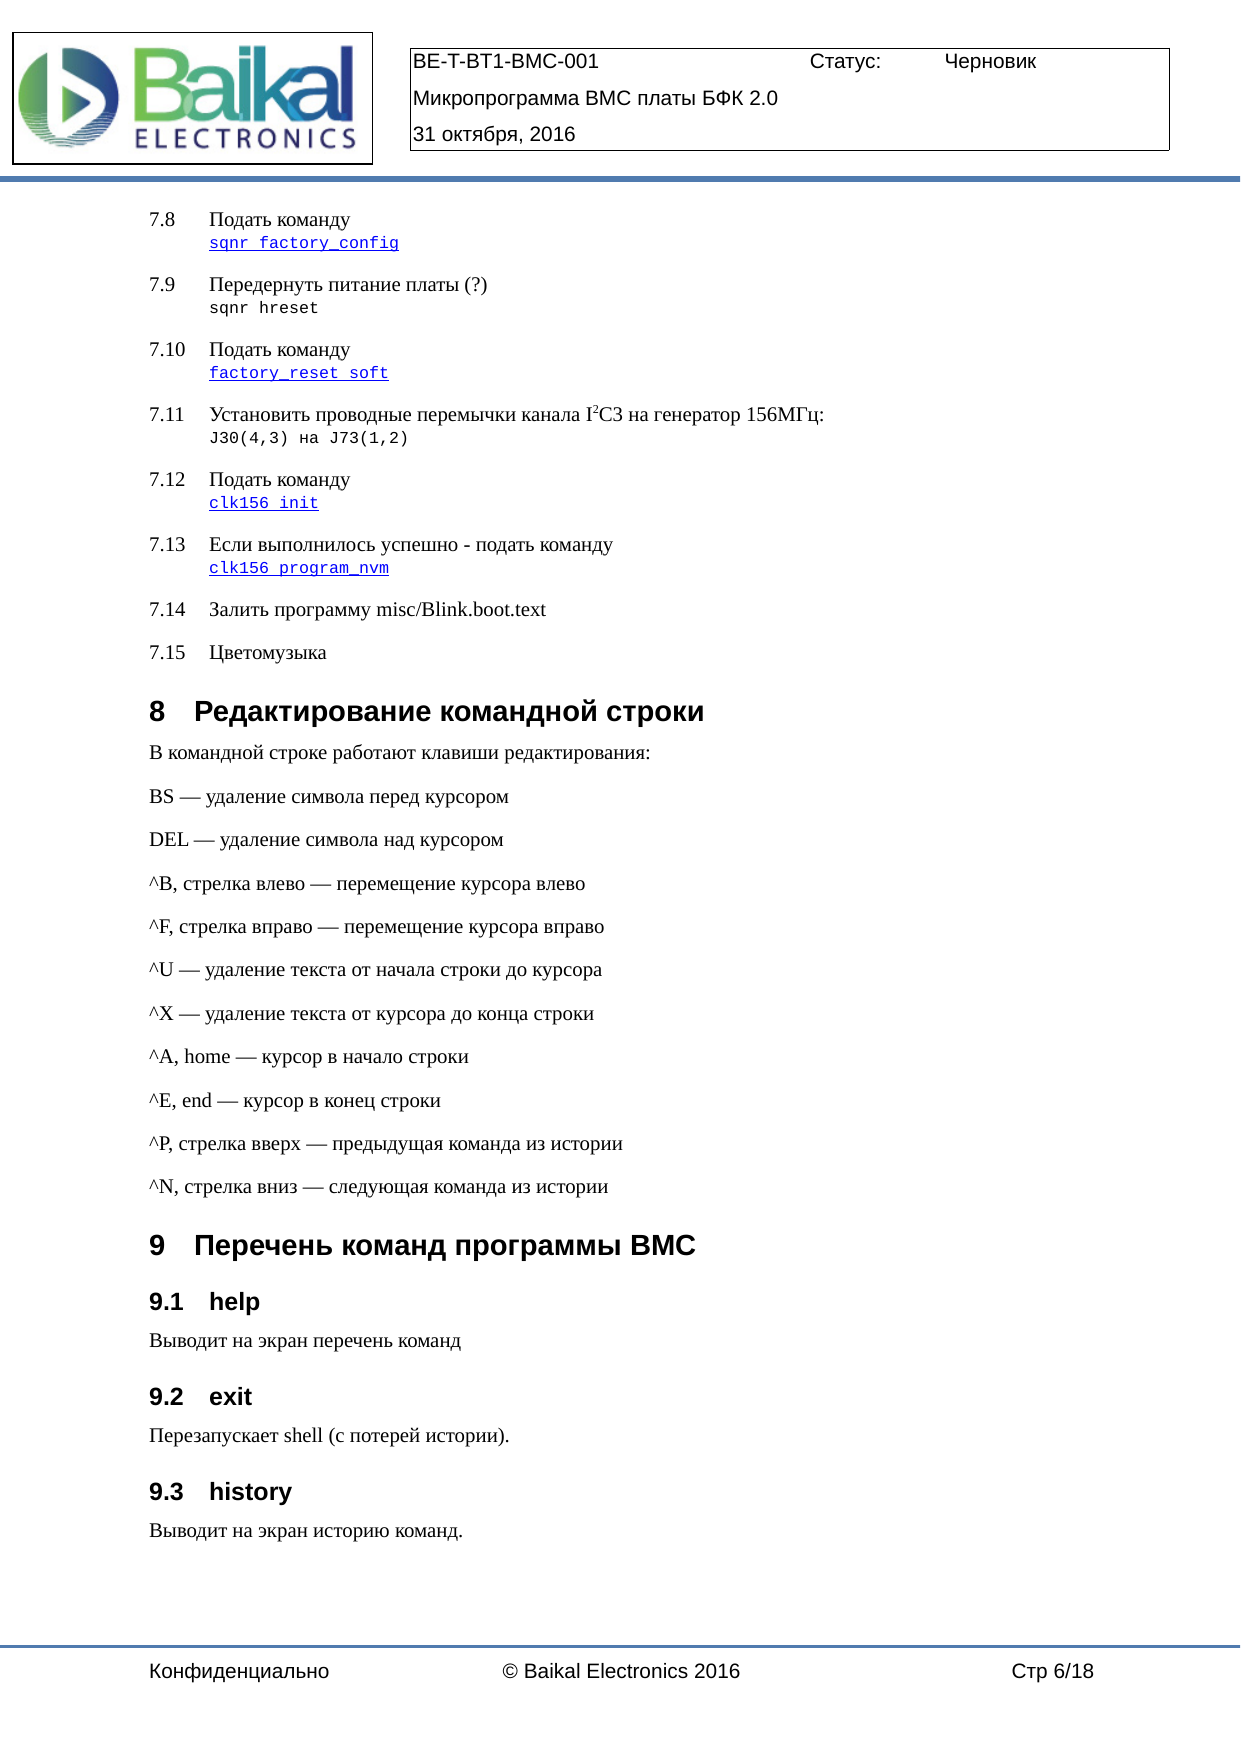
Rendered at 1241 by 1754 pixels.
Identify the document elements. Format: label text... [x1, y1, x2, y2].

text DEL — удаление символа над курсором [149, 827, 1090, 851]
text ^X — удаление текста от курсора до конца строки [149, 1001, 1090, 1025]
subtitle Перечень команд программы BMC [149, 1228, 1090, 1262]
text ^F, стрелка вправо — перемещение курсора вправо [149, 914, 1090, 938]
text ^U — удаление текста от начала строки до курсора [149, 957, 1090, 981]
text ^P, стрелка вверх — предыдущая команда из истории [149, 1131, 1090, 1155]
subtitle Редактирование командной строки [149, 694, 1090, 728]
list Цветомузыка [149, 640, 1090, 664]
text ^Е, end — курсор в конец строки [149, 1088, 1090, 1112]
text ^A, home — курсор в начало строки [149, 1044, 1090, 1068]
list Установить проводные перемычки канала I2C3 на генератор 156МГц: J30(4,3) на J73(1,2) [149, 402, 1090, 448]
text Выводит на экран историю команд. [149, 1518, 1090, 1542]
list Подать команду clk156 init [149, 467, 1090, 513]
text BS — удаление символа перед курсором [149, 783, 1090, 808]
list Подать команду sqnr factory_config [149, 207, 1090, 253]
list Если выполнилось успешно - подать команду clk156 program_nvm [149, 532, 1090, 578]
text ^N, стрелка вниз — следующая команда из истории [149, 1174, 1090, 1198]
text В командной строке работают клавиши редактирования: [149, 740, 1090, 764]
subtitle exit [149, 1382, 1090, 1411]
text Выводит на экран перечень команд [149, 1328, 1090, 1352]
list Подать команду factory_reset soft [149, 337, 1090, 383]
text Перезапускает shell (с потерей истории). [149, 1423, 1090, 1447]
text ^B, стрелка влево — перемещение курсора влево [149, 870, 1090, 894]
subtitle help [149, 1287, 1090, 1316]
picture [14, 33, 205, 52]
subtitle history [149, 1477, 1090, 1506]
list Залить программу misc/Blink.boot.text [149, 597, 1090, 621]
list Передернуть питание платы (?) sqnr hreset [149, 272, 1090, 318]
